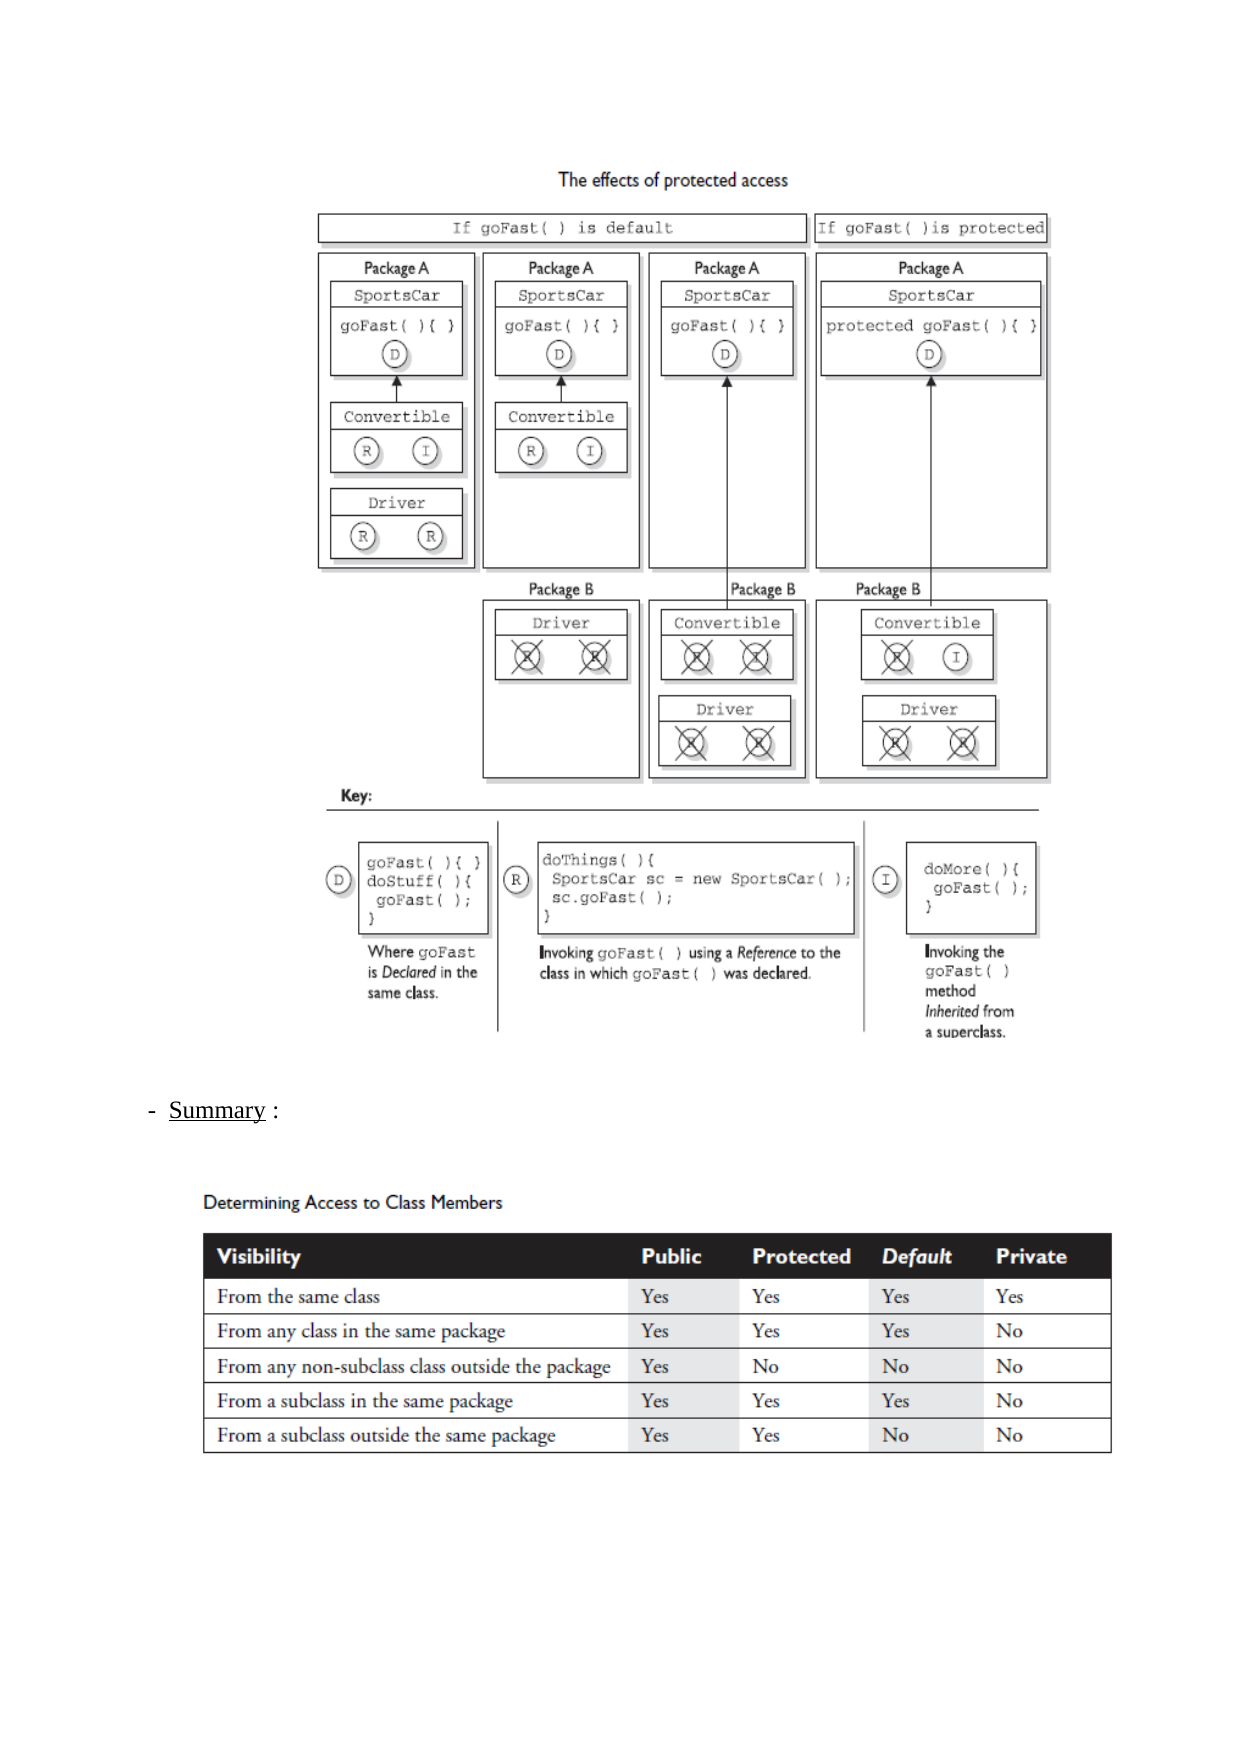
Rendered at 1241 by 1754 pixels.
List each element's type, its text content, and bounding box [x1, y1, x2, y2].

picture [193, 1181, 1121, 1466]
list - Summary : [148, 1095, 1159, 1124]
